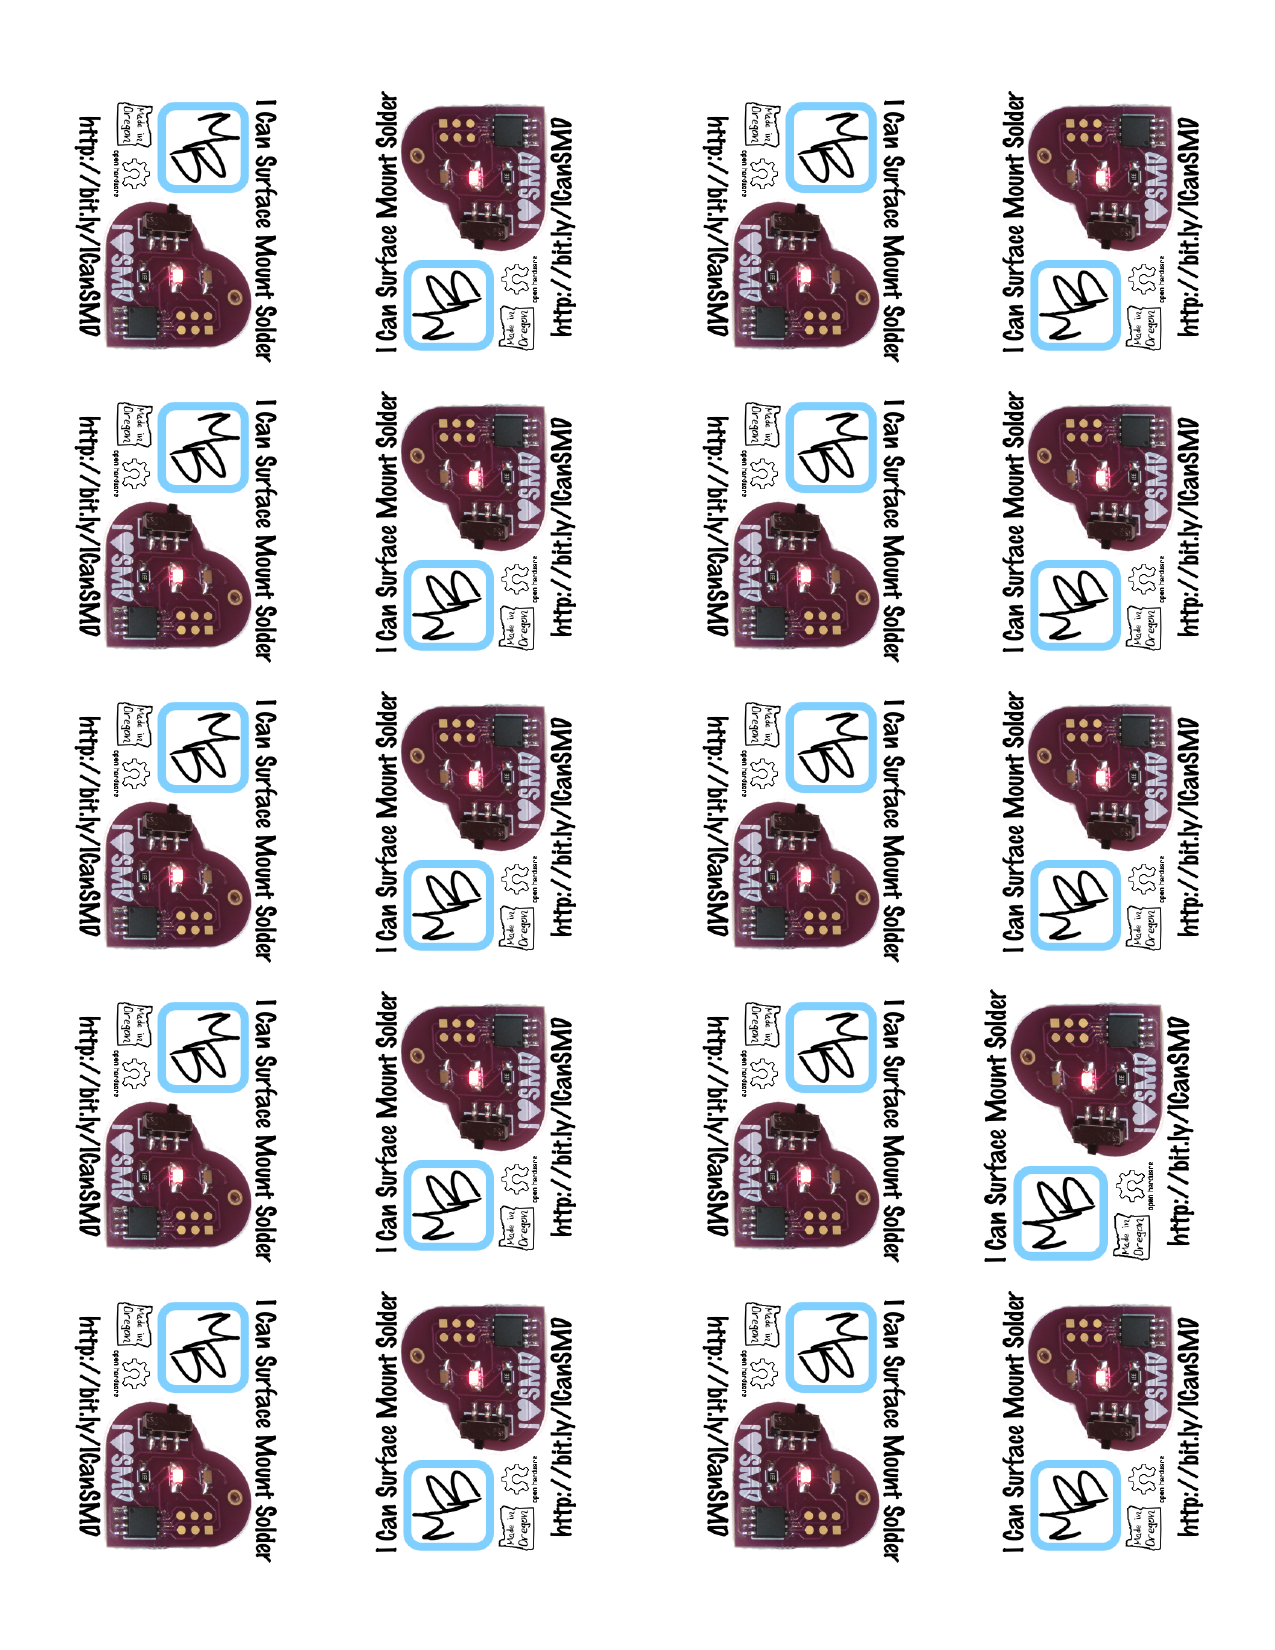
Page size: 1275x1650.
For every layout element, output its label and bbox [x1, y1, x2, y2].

table_cell [646, 1275, 1257, 1575]
table_cell [646, 375, 1257, 675]
table_header [618, 75, 646, 1575]
table_header [19, 75, 618, 375]
picture [73, 1300, 285, 1564]
picture [73, 1000, 285, 1264]
picture [701, 1000, 913, 1264]
table_cell [19, 375, 618, 675]
picture [701, 700, 913, 964]
picture [701, 1300, 913, 1564]
picture [367, 389, 577, 652]
picture [367, 689, 577, 952]
table_cell [19, 675, 618, 975]
picture [994, 89, 1204, 352]
table_header [646, 75, 1257, 375]
picture [367, 1289, 577, 1552]
table_cell [646, 675, 1257, 975]
table_cell [19, 1275, 618, 1575]
picture [701, 400, 913, 664]
picture [701, 100, 913, 364]
picture [367, 89, 577, 352]
picture [994, 389, 1204, 652]
table_cell [646, 975, 1257, 1275]
picture [73, 700, 285, 964]
picture [994, 1289, 1204, 1552]
picture [73, 400, 285, 664]
table_cell [19, 975, 618, 1275]
picture [994, 689, 1204, 952]
picture [73, 100, 285, 364]
picture [367, 989, 577, 1252]
picture [976, 987, 1195, 1262]
